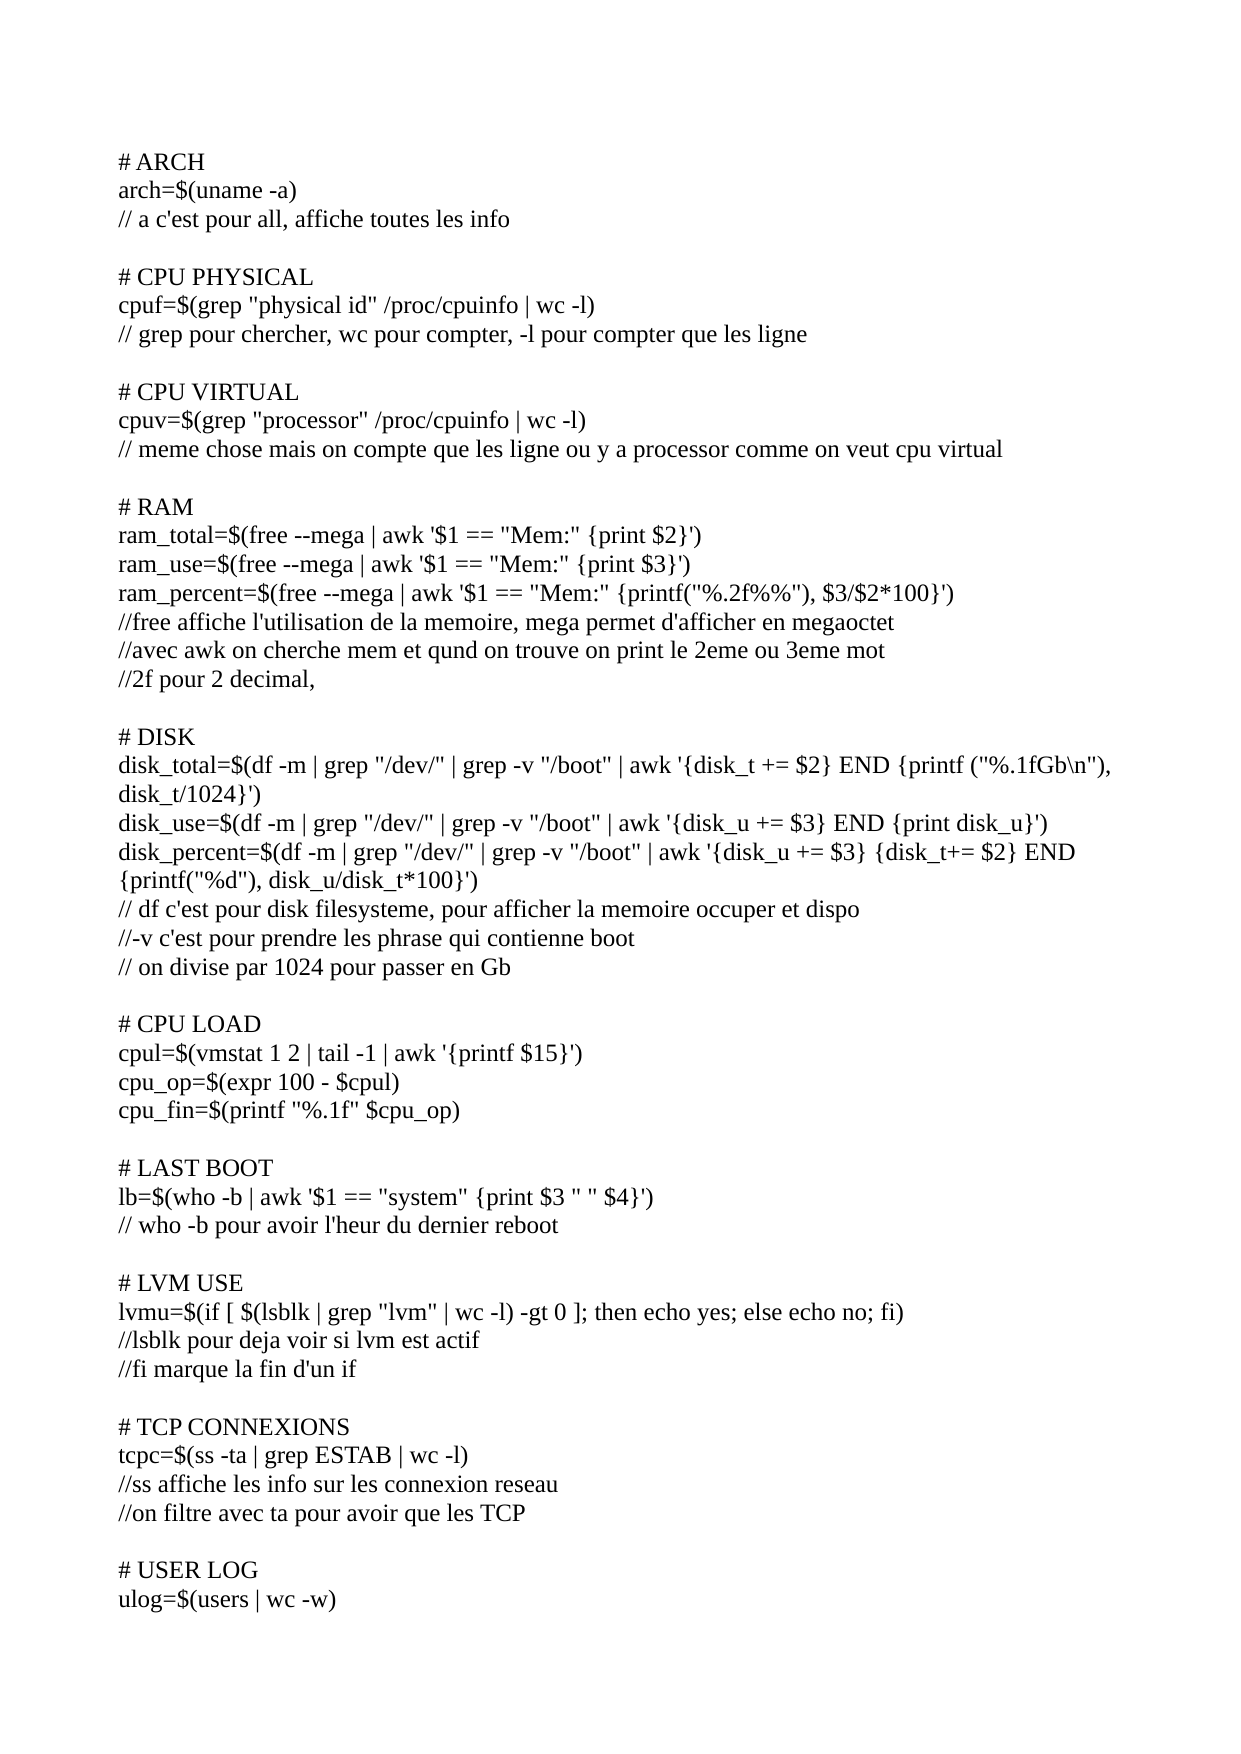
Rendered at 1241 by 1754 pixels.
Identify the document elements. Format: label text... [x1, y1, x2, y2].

text //-v c'est pour prendre les phrase qui contienne boot [118, 923, 1122, 952]
text cpul=$(vmstat 1 2 | tail -1 | awk '{printf $15}') [118, 1038, 1122, 1067]
text # LVM USE [118, 1268, 1122, 1297]
text cpuf=$(grep "physical id" /proc/cpuinfo | wc -l) [118, 291, 1122, 319]
text //on filtre avec ta pour avoir que les TCP [118, 1498, 1122, 1527]
text disk_use=$(df -m | grep "/dev/" | grep -v "/boot" | awk '{disk_u += $3} END {print disk_u}') [118, 808, 1122, 837]
text //fi marque la fin d'un if [118, 1354, 1122, 1383]
text # LAST BOOT [118, 1153, 1122, 1182]
text # RAM [118, 492, 1122, 521]
text // on divise par 1024 pour passer en Gb [118, 952, 1122, 981]
text // a c'est pour all, affiche toutes les info [118, 204, 1122, 233]
text lb=$(who -b | awk '$1 == "system" {print $3 " " $4}') [118, 1182, 1122, 1211]
text cpu_op=$(expr 100 - $cpul) [118, 1067, 1122, 1096]
text //ss affiche les info sur les connexion reseau [118, 1469, 1122, 1498]
text # CPU VIRTUAL [118, 377, 1122, 406]
text disk_total=$(df -m | grep "/dev/" | grep -v "/boot" | awk '{disk_t += $2} END {printf ("%.1fGb\n"), disk_t/1024}') [118, 751, 1122, 808]
text // meme chose mais on compte que les ligne ou y a processor comme on veut cpu virtual [118, 434, 1122, 463]
text //2f pour 2 decimal, [118, 664, 1122, 693]
text //avec awk on cherche mem et qund on trouve on print le 2eme ou 3eme mot [118, 636, 1122, 664]
text // grep pour chercher, wc pour compter, -l pour compter que les ligne [118, 319, 1122, 348]
text arch=$(uname -a) [118, 176, 1122, 204]
text # CPU PHYSICAL [118, 262, 1122, 291]
text # CPU LOAD [118, 1009, 1122, 1038]
text ulog=$(users | wc -w) [118, 1584, 1122, 1613]
text tcpc=$(ss -ta | grep ESTAB | wc -l) [118, 1441, 1122, 1469]
text lvmu=$(if [ $(lsblk | grep "lvm" | wc -l) -gt 0 ]; then echo yes; else echo no; fi) [118, 1297, 1122, 1326]
text cpuv=$(grep "processor" /proc/cpuinfo | wc -l) [118, 406, 1122, 434]
text # USER LOG [118, 1556, 1122, 1584]
text # DISK [118, 722, 1122, 751]
text // df c'est pour disk filesysteme, pour afficher la memoire occuper et dispo [118, 894, 1122, 923]
text // who -b pour avoir l'heur du dernier reboot [118, 1211, 1122, 1239]
text ram_use=$(free --mega | awk '$1 == "Mem:" {print $3}') [118, 549, 1122, 578]
text //lsblk pour deja voir si lvm est actif [118, 1326, 1122, 1354]
text # ARCH [118, 147, 1122, 176]
text ram_total=$(free --mega | awk '$1 == "Mem:" {print $2}') [118, 521, 1122, 549]
text ram_percent=$(free --mega | awk '$1 == "Mem:" {printf("%.2f%%"), $3/$2*100}') [118, 578, 1122, 607]
text cpu_fin=$(printf "%.1f" $cpu_op) [118, 1096, 1122, 1124]
text //free affiche l'utilisation de la memoire, mega permet d'afficher en megaoctet [118, 607, 1122, 636]
text # TCP CONNEXIONS [118, 1412, 1122, 1441]
text disk_percent=$(df -m | grep "/dev/" | grep -v "/boot" | awk '{disk_u += $3} {disk_t+= $2} END {printf("%d"), disk_u/disk_t*100}') [118, 837, 1122, 894]
